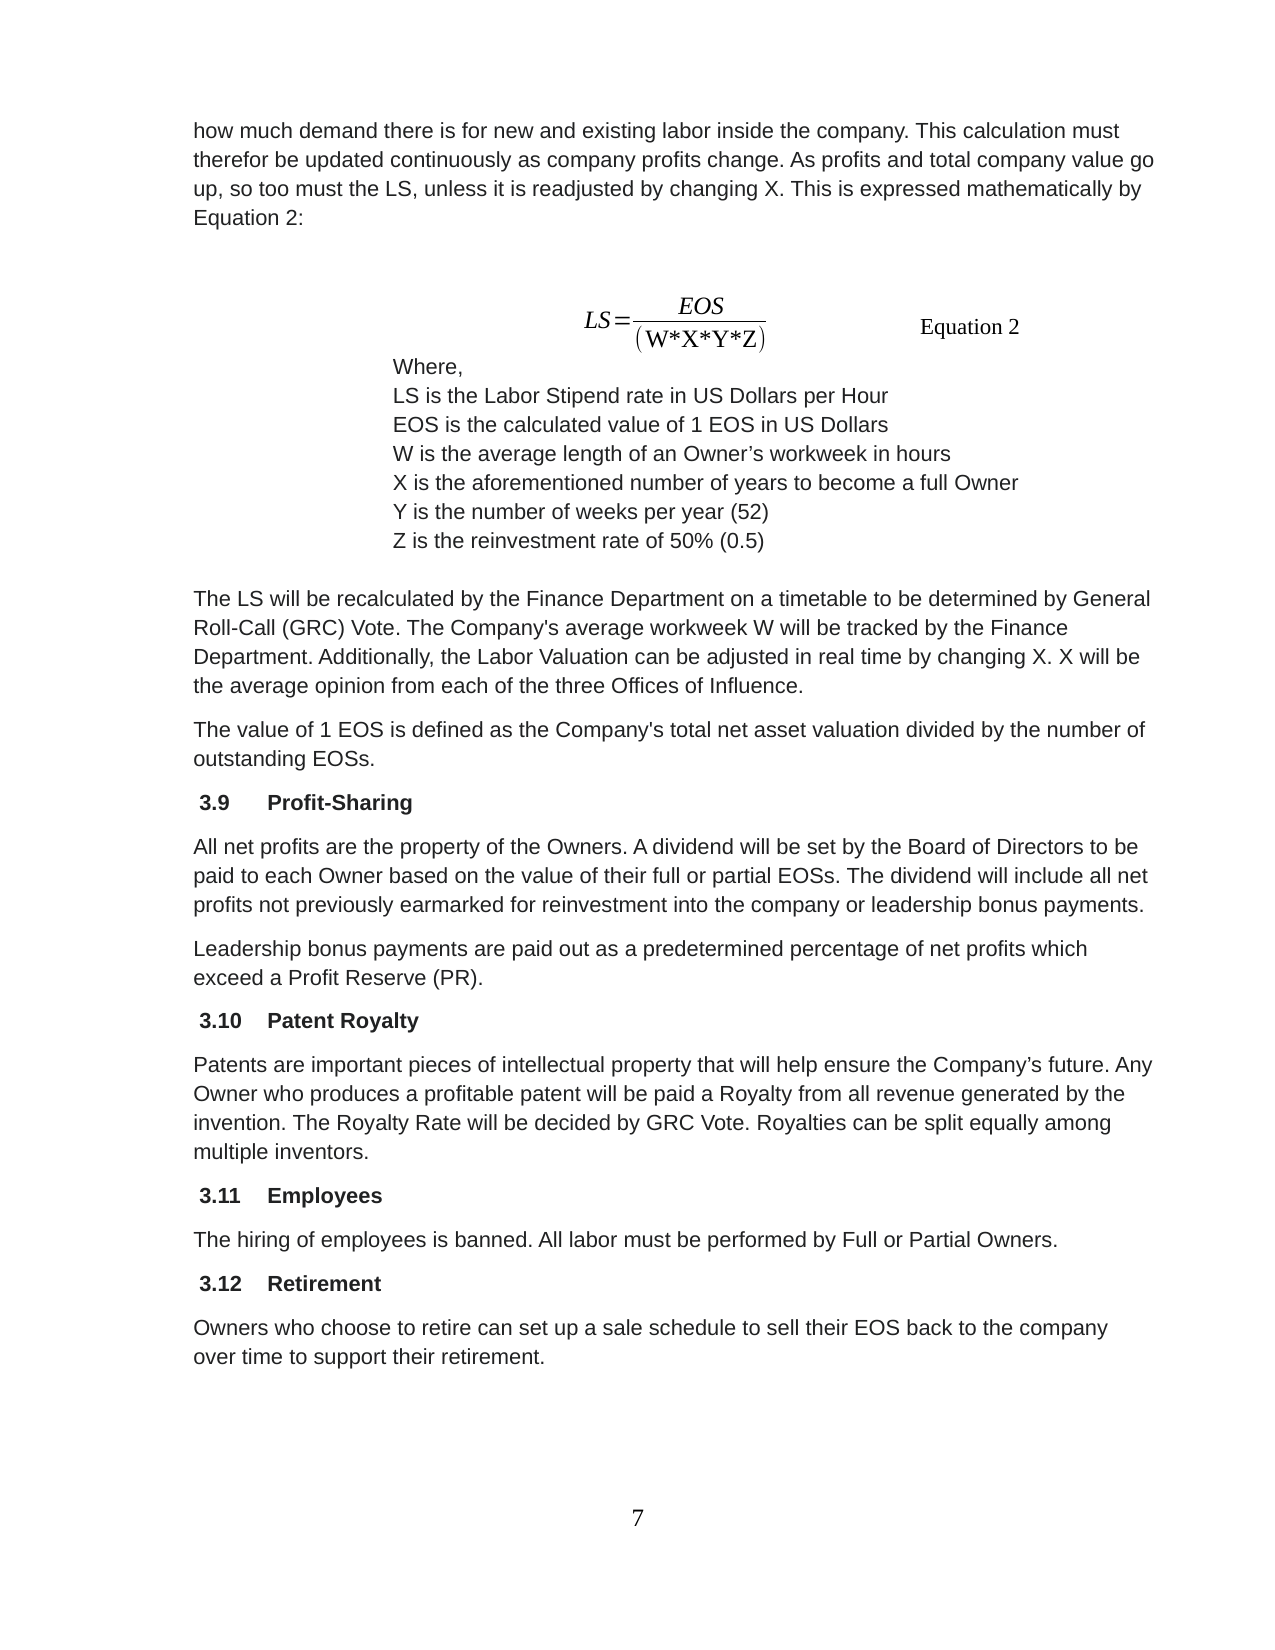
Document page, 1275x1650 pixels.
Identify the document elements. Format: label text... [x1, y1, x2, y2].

list Patents are important pieces of intellectual property that will help ensure the Company’s future. Any Owner who produces a profitable patent will be paid a Royalty from all revenue generated by the invention. The Royalty Rate will be decided by GRC Vote. Royalties can be split equally among multiple inventors. [193, 1052, 1157, 1164]
text Z is the reinvestment rate of 50% (0.5) [393, 528, 1157, 553]
list how much demand there is for new and existing labor inside the company. This calculation must therefor be updated continuously as company profits change. As profits and total company value go up, so too must the LS, unless it is readjusted by changing X. This is expressed mathematically by Equation 2: [156, 118, 1157, 230]
list Leadership bonus payments are paid out as a predetermined percentage of net profits which exceed a Profit Reserve (PR). [156, 935, 1157, 989]
list All net profits are the property of the Owners. A dividend will be set by the Board of Directors to be paid to each Owner based on the value of their full or partial EOSs. The dividend will include all net profits not previously earmarked for reinvestment into the company or leadership bonus payments. [156, 833, 1157, 917]
text The LS will be recalculated by the Finance Department on a timetable to be determined by General Roll-Call (GRC) Vote. The Company's average workweek W will be tracked by the Finance Department. Additionally, the Labor Valuation can be adjusted in real time by changing X. X will be the average opinion from each of the three Offices of Influence. [193, 586, 1157, 698]
text Y is the number of weeks per year (52) [393, 499, 1157, 524]
text Where, [393, 354, 1157, 379]
text LS is the Labor Stipend rate in US Dollars per Hour [393, 383, 1157, 408]
text X is the aforementioned number of years to become a full Owner [393, 470, 1157, 495]
text The value of 1 EOS is defined as the Company's total net asset valuation divided by the number of outstanding EOSs. [193, 717, 1157, 771]
subtitle Employees [193, 1183, 1157, 1208]
text W is the average length of an Owner’s workweek in hours [393, 441, 1157, 466]
subtitle Profit-Sharing [193, 789, 1157, 815]
list Owners who choose to retire can set up a sale schedule to sell their EOS back to the company over time to support their retirement. [193, 1315, 1157, 1369]
subtitle Patent Royalty [193, 1008, 1157, 1033]
subtitle Retirement [193, 1271, 1157, 1296]
text EOS is the calculated value of 1 EOS in US Dollars [393, 412, 1157, 437]
list The hiring of employees is banned. All labor must be performed by Full or Partial Owners. [156, 1227, 1157, 1252]
